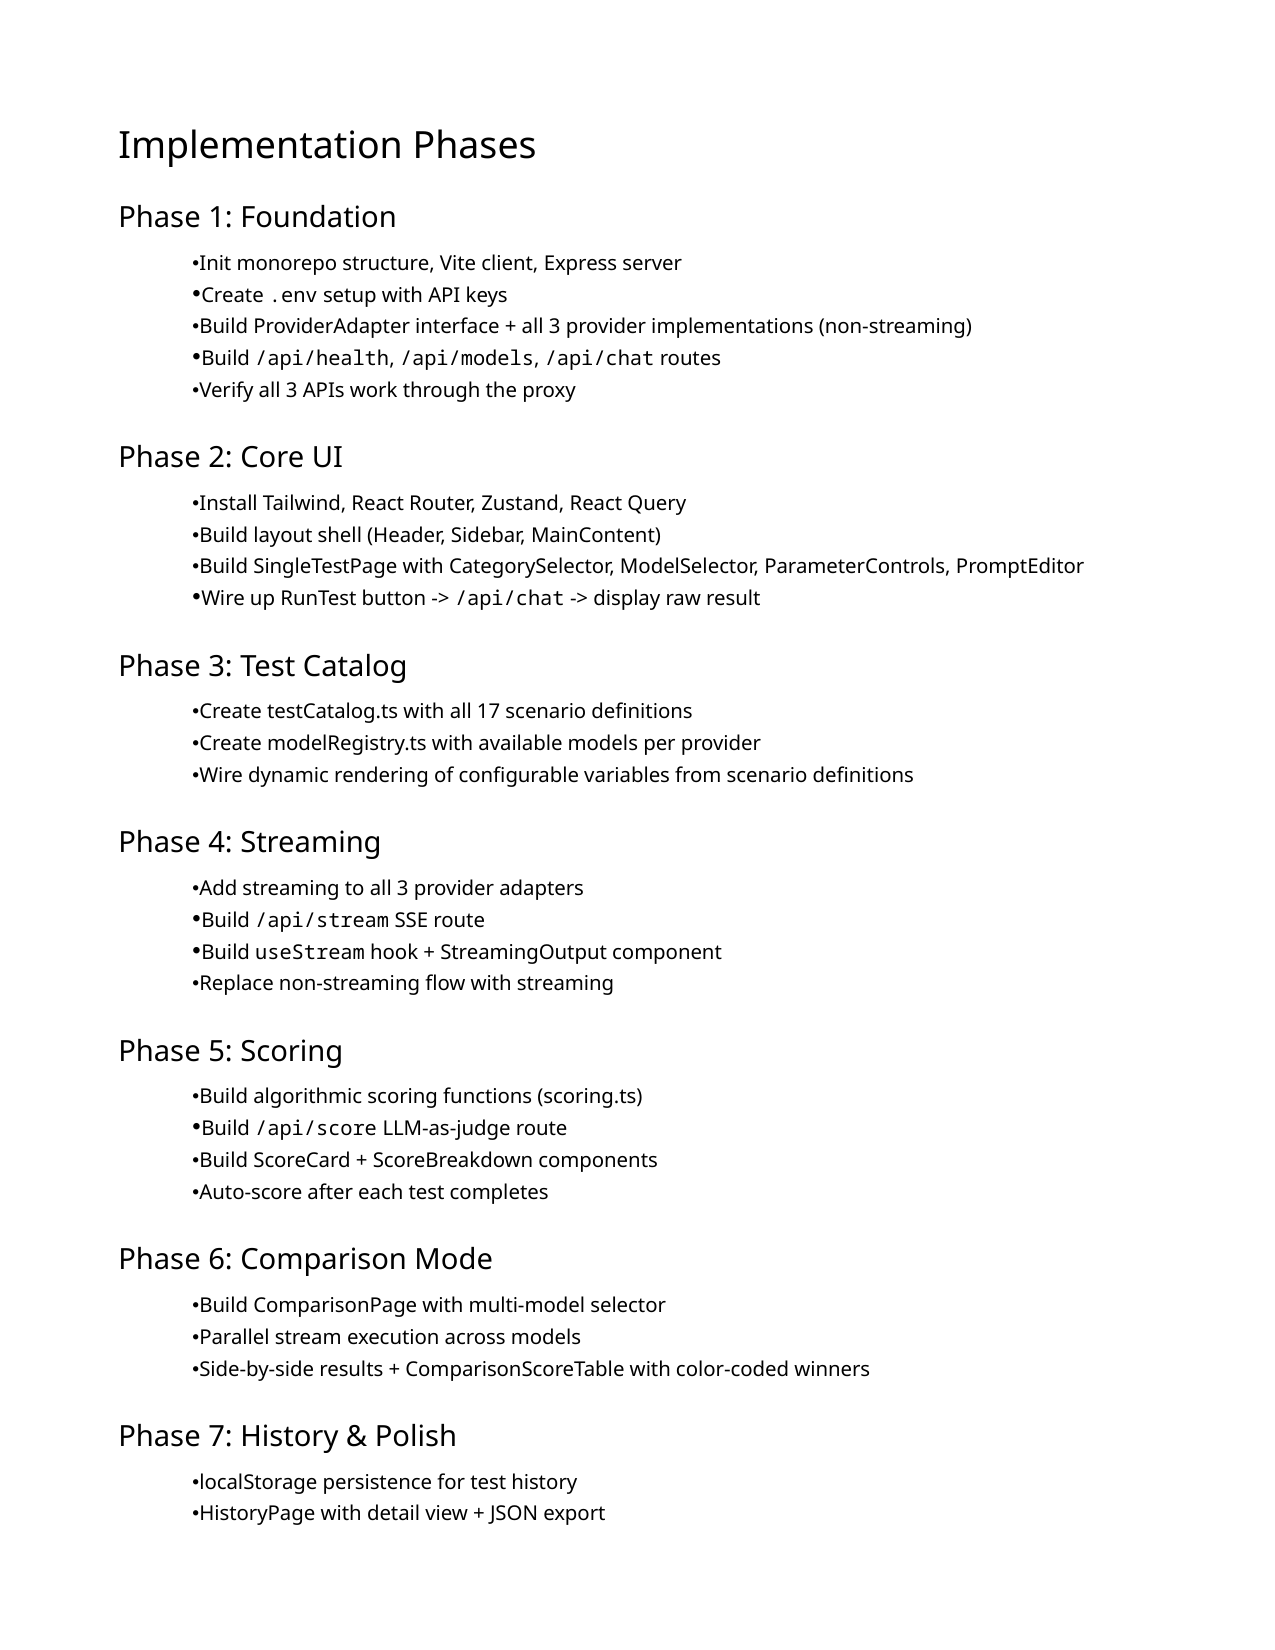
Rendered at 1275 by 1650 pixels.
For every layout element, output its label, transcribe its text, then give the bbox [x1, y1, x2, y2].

list Create .env setup with API keys [118, 280, 1157, 308]
list Build useStream hook + StreamingOutput component [118, 937, 1157, 965]
list localStorage persistence for test history [118, 1467, 1157, 1495]
list Build ScoreCard + ScoreBreakdown components [118, 1146, 1157, 1173]
subtitle Phase 7: History & Polish [118, 1415, 1157, 1455]
list Build SingleTestPage with CategorySelector, ModelSelector, ParameterControls, PromptEditor [118, 552, 1157, 580]
list Create modelRegistry.ts with available models per provider [118, 729, 1157, 757]
subtitle Implementation Phases [118, 118, 1157, 169]
list Add streaming to all 3 provider adapters [118, 874, 1157, 901]
subtitle Phase 5: Scoring [118, 1030, 1157, 1070]
list Build ProviderAdapter interface + all 3 provider implementations (non-streaming) [118, 312, 1157, 340]
subtitle Phase 4: Streaming [118, 822, 1157, 861]
list Wire up RunTest button -> /api/chat -> display raw result [118, 584, 1157, 612]
list Auto-score after each test completes [118, 1177, 1157, 1205]
list Install Tailwind, React Router, Zustand, React Query [118, 489, 1157, 516]
subtitle Phase 2: Core UI [118, 436, 1157, 476]
list Create testCatalog.ts with all 17 scenario definitions [118, 697, 1157, 725]
list Init monorepo structure, Vite client, Express server [118, 248, 1157, 276]
list Build /api/stream SSE route [118, 906, 1157, 933]
list Wire dynamic rendering of configurable variables from scenario definitions [118, 761, 1157, 788]
list HistoryPage with detail view + JSON export [118, 1499, 1157, 1527]
list Verify all 3 APIs work through the proxy [118, 376, 1157, 403]
list Replace non-streaming flow with streaming [118, 969, 1157, 997]
list Parallel stream execution across models [118, 1322, 1157, 1350]
subtitle Phase 6: Comparison Mode [118, 1238, 1157, 1278]
subtitle Phase 3: Test Catalog [118, 645, 1157, 684]
list Side-by-side results + ComparisonScoreTable with color-coded winners [118, 1354, 1157, 1382]
list Build /api/score LLM-as-judge route [118, 1114, 1157, 1142]
list Build ComparisonPage with multi-model selector [118, 1291, 1157, 1318]
list Build layout shell (Header, Sidebar, MainContent) [118, 520, 1157, 548]
list Build algorithmic scoring functions (scoring.ts) [118, 1082, 1157, 1110]
list Build /api/health, /api/models, /api/chat routes [118, 344, 1157, 371]
subtitle Phase 1: Foundation [118, 196, 1157, 236]
